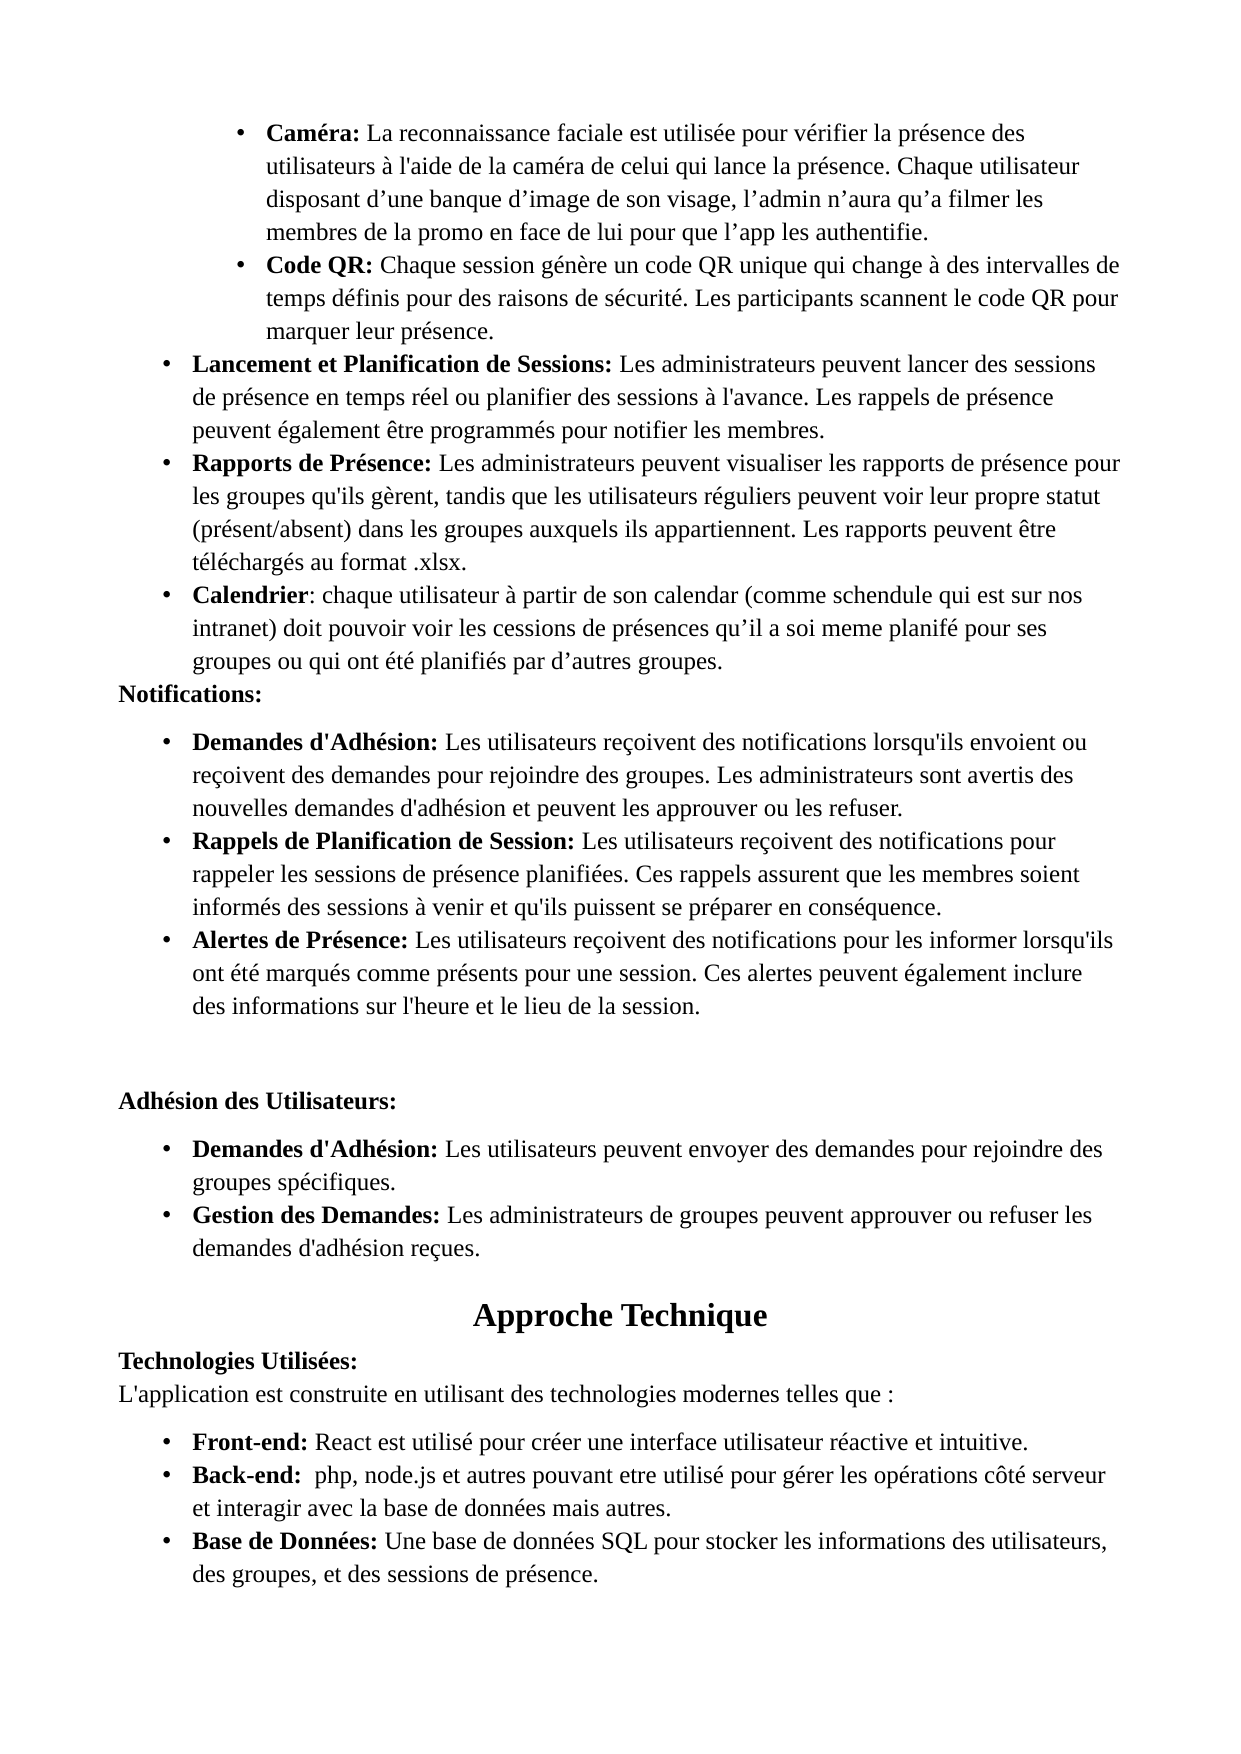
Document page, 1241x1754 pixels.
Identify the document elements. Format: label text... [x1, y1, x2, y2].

list Demandes d'Adhésion: Les utilisateurs peuvent envoyer des demandes pour rejoindre des groupes spécifiques. [162, 1134, 1122, 1196]
text Notifications: [118, 679, 1122, 708]
subtitle Approche Technique [118, 1295, 1122, 1334]
list Alertes de Présence: Les utilisateurs reçoivent des notifications pour les informer lorsqu'ils ont été marqués comme présents pour une session. Ces alertes peuvent également inclure des informations sur l'heure et le lieu de la session. [162, 925, 1122, 1020]
list Demandes d'Adhésion: Les utilisateurs reçoivent des notifications lorsqu'ils envoient ou reçoivent des demandes pour rejoindre des groupes. Les administrateurs sont avertis des nouvelles demandes d'adhésion et peuvent les approuver ou les refuser. [162, 727, 1122, 822]
list Calendrier: chaque utilisateur à partir de son calendar (comme schendule qui est sur nos intranet) doit pouvoir voir les cessions de présences qu’il a soi meme planifé pour ses groupes ou qui ont été planifiés par d’autres groupes. [162, 580, 1122, 675]
list Code QR: Chaque session génère un code QR unique qui change à des intervalles de temps définis pour des raisons de sécurité. Les participants scannent le code QR pour marquer leur présence. [236, 250, 1122, 345]
text Adhésion des Utilisateurs: [118, 1086, 1122, 1115]
list Caméra: La reconnaissance faciale est utilisée pour vérifier la présence des utilisateurs à l'aide de la caméra de celui qui lance la présence. Chaque utilisateur disposant d’une banque d’image de son visage, l’admin n’aura qu’a filmer les membres de la promo en face de lui pour que l’app les authentifie. [236, 118, 1122, 246]
list Back-end: php, node.js et autres pouvant etre utilisé pour gérer les opérations côté serveur et interagir avec la base de données mais autres. [162, 1460, 1122, 1522]
list Rappels de Planification de Session: Les utilisateurs reçoivent des notifications pour rappeler les sessions de présence planifiées. Ces rappels assurent que les membres soient informés des sessions à venir et qu'ils puissent se préparer en conséquence. [162, 826, 1122, 921]
list Gestion des Demandes: Les administrateurs de groupes peuvent approuver ou refuser les demandes d'adhésion reçues. [162, 1200, 1122, 1262]
list Rapports de Présence: Les administrateurs peuvent visualiser les rapports de présence pour les groupes qu'ils gèrent, tandis que les utilisateurs réguliers peuvent voir leur propre statut (présent/absent) dans les groupes auxquels ils appartiennent. Les rapports peuvent être téléchargés au format .xlsx. [162, 448, 1122, 576]
list Base de Données: Une base de données SQL pour stocker les informations des utilisateurs, des groupes, et des sessions de présence. [162, 1526, 1122, 1588]
text Technologies Utilisées: L'application est construite en utilisant des technologies modernes telles que : [118, 1346, 1122, 1408]
list Lancement et Planification de Sessions: Les administrateurs peuvent lancer des sessions de présence en temps réel ou planifier des sessions à l'avance. Les rappels de présence peuvent également être programmés pour notifier les membres. [162, 349, 1122, 444]
list Front-end: React est utilisé pour créer une interface utilisateur réactive et intuitive. [162, 1427, 1122, 1456]
